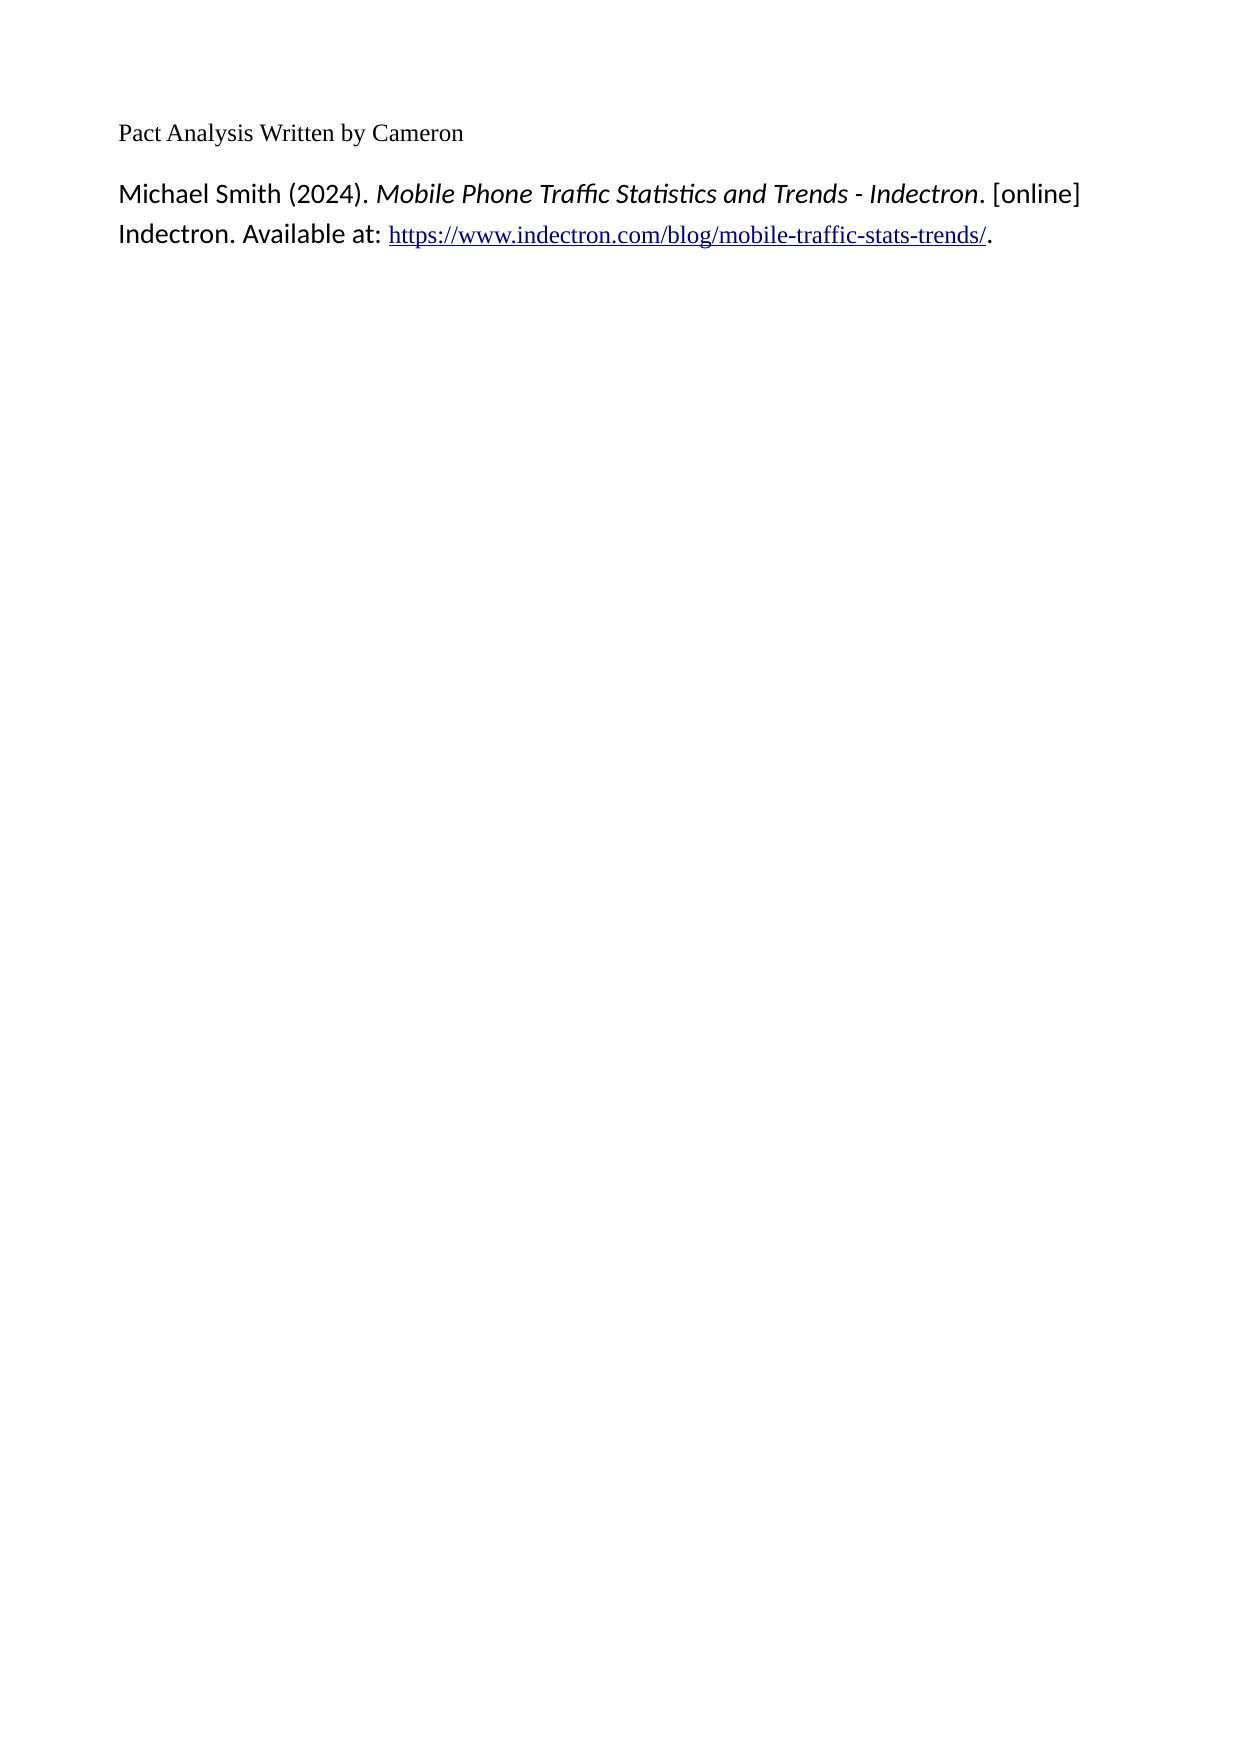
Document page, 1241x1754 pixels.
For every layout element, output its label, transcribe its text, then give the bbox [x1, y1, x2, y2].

text Michael Smith (2024). Mobile Phone Traffic Statistics and Trends - Indectron. [online] Indectron. Available at: https://www.indectron.com/blog/mobile-traffic-stats-trends/. [118, 176, 1122, 250]
